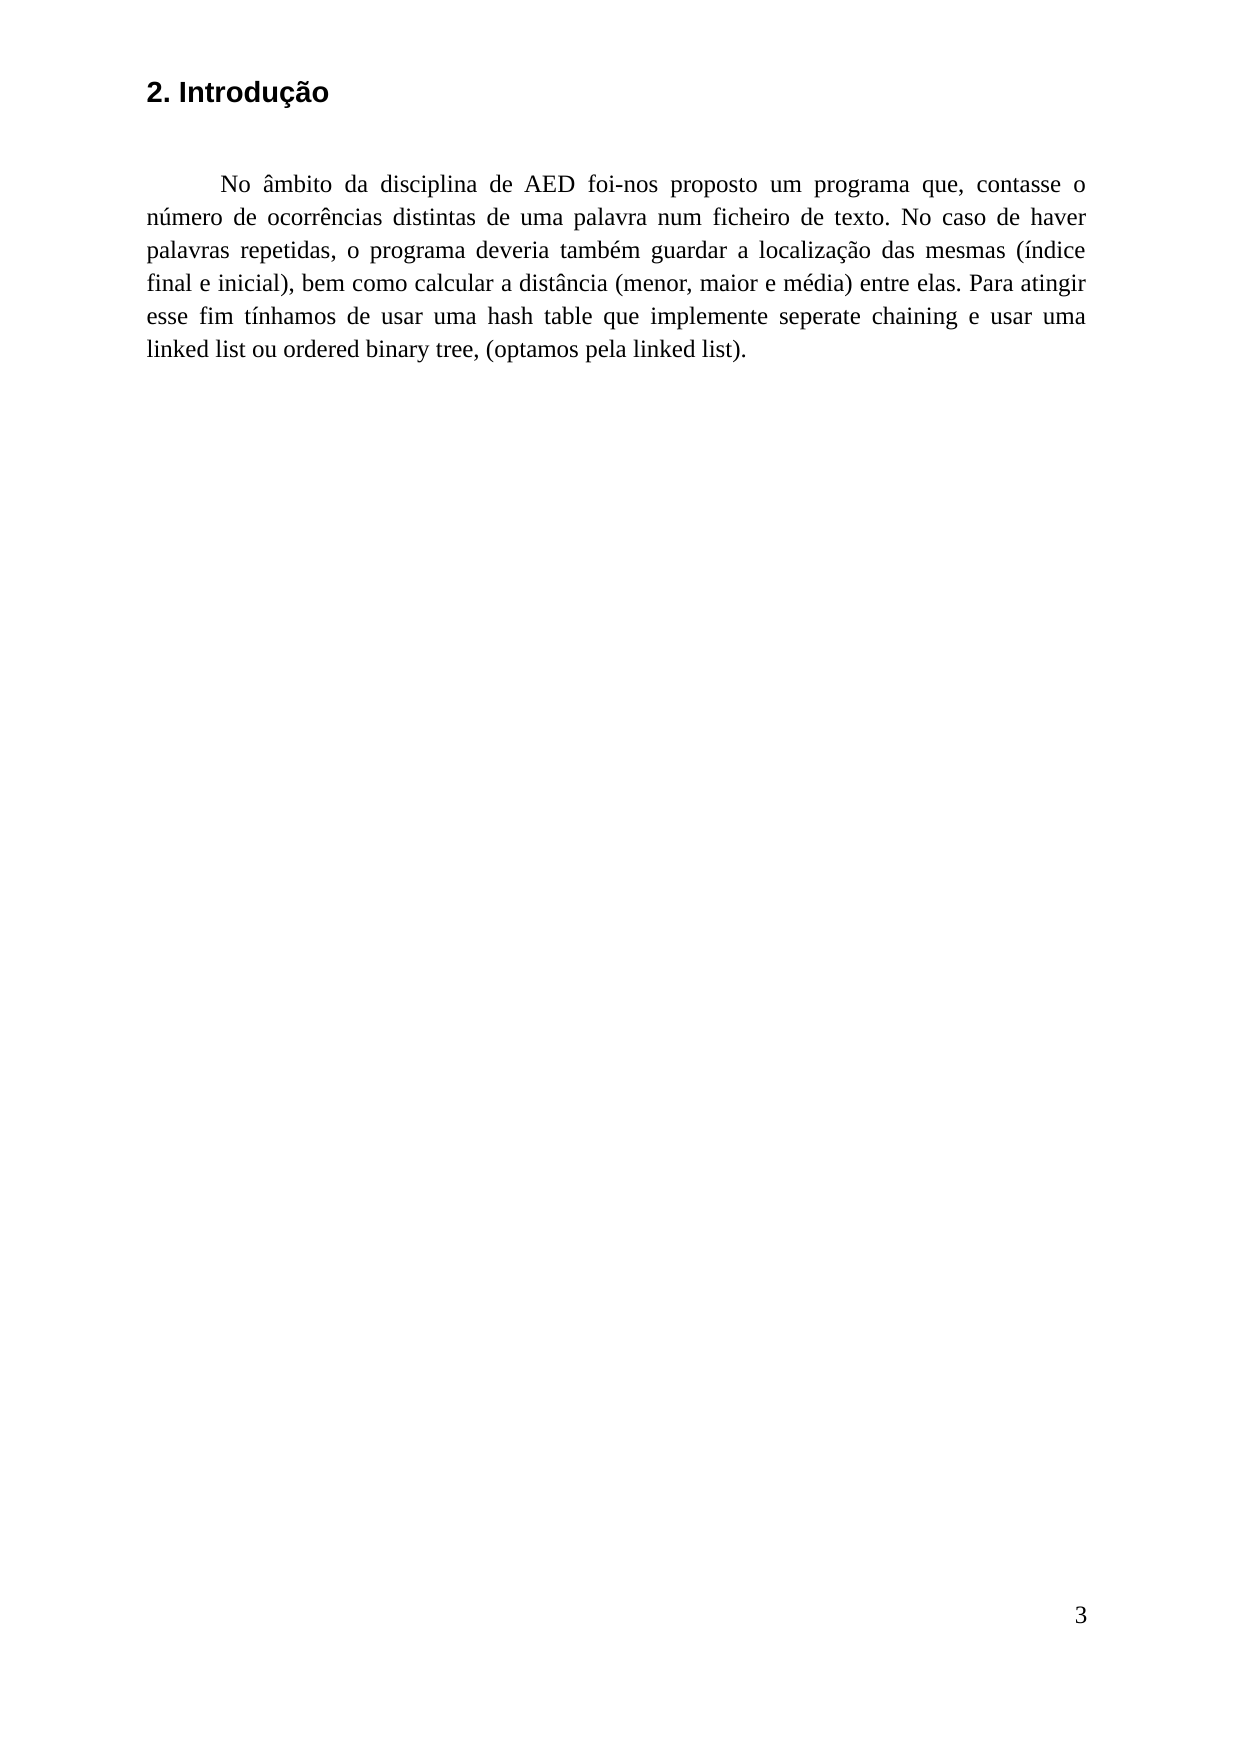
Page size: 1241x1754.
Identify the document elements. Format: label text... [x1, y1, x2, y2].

text No âmbito da disciplina de AED foi-nos proposto um programa que, contasse o número de ocorrências distintas de uma palavra num ficheiro de texto. No caso de haver palavras repetidas, o programa deveria também guardar a localização das mesmas (índice final e inicial), bem como calcular a distância (menor, maior e média) entre elas. Para atingir esse fim tínhamos de usar uma hash table que implemente seperate chaining e usar uma linked list ou ordered binary tree, (optamos pela linked list). [146, 169, 1087, 362]
subtitle 2. Introdução [146, 75, 1087, 108]
